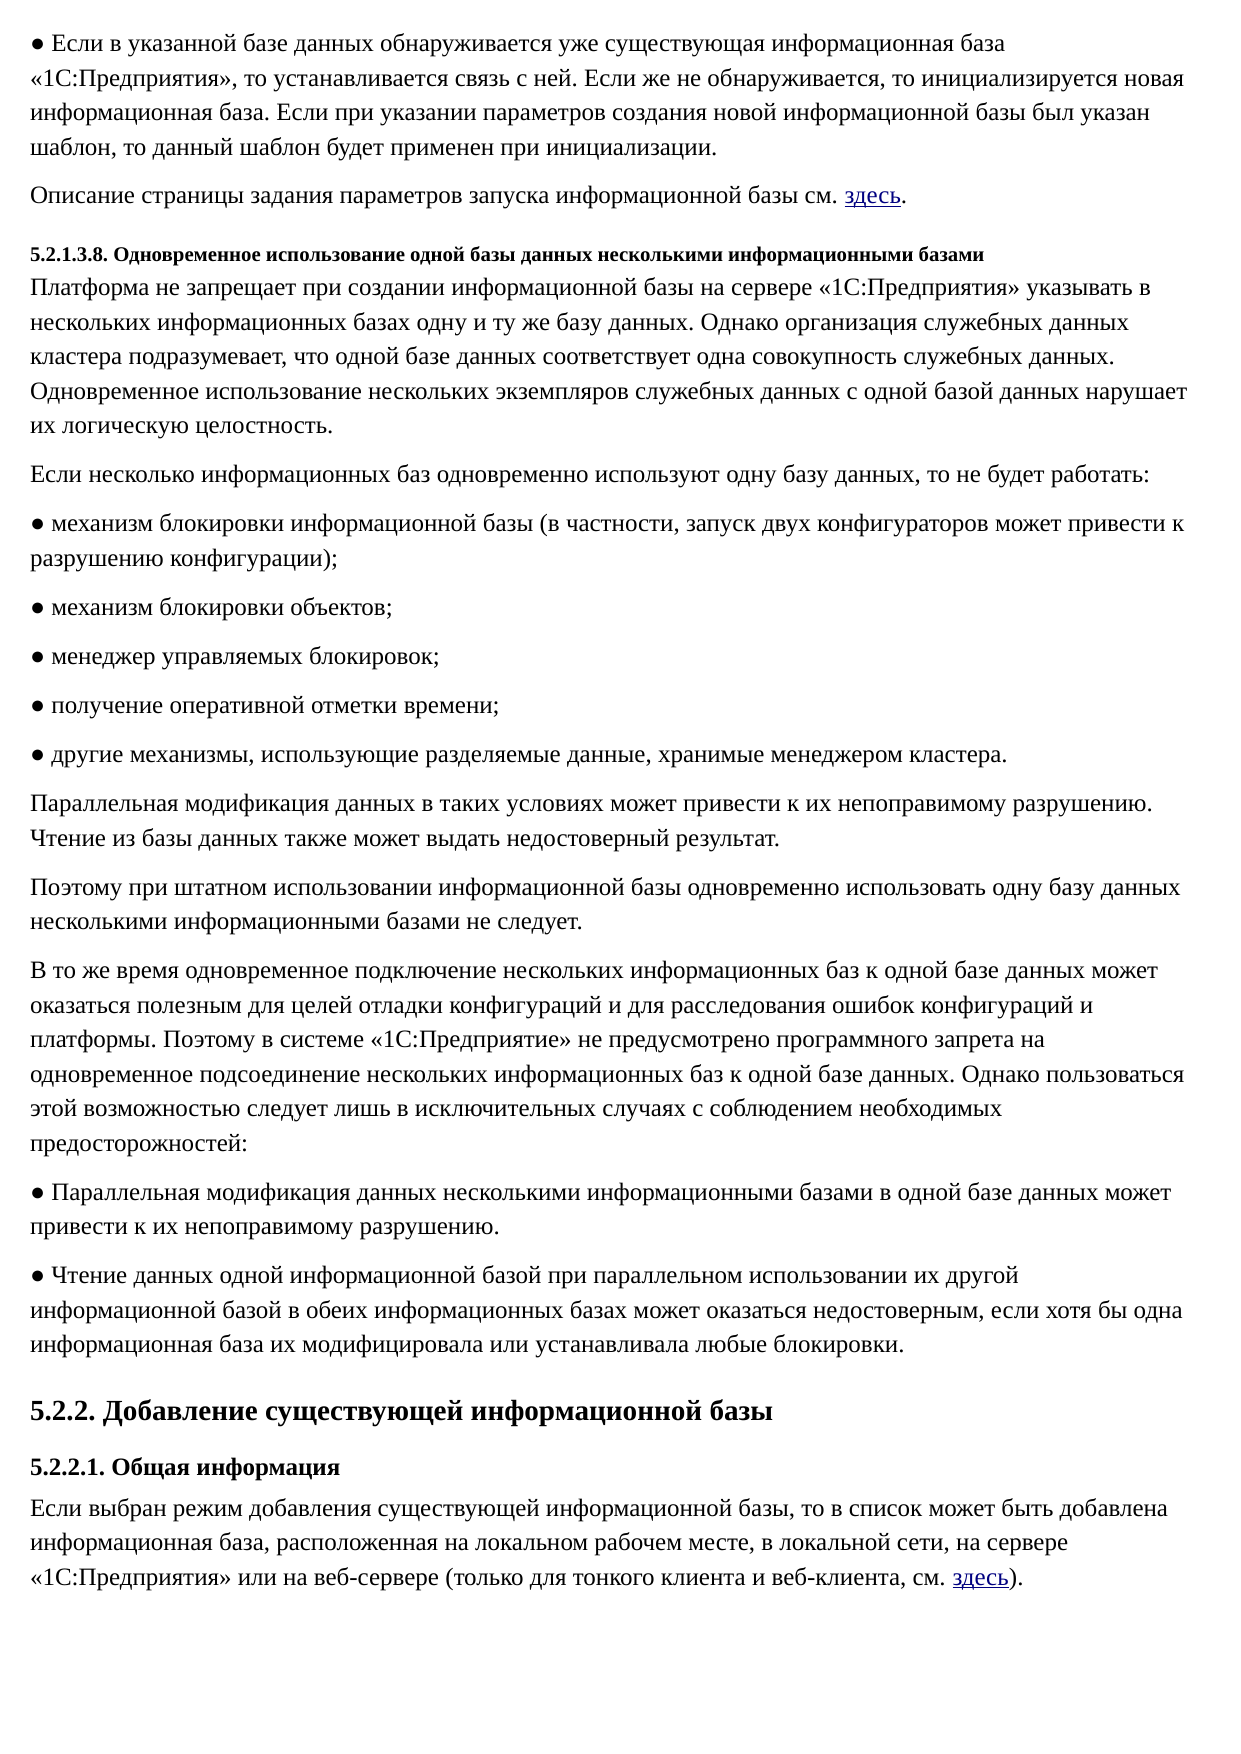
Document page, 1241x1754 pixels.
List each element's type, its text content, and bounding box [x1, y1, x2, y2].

text ● Параллельная модификация данных несколькими информационными базами в одной базе данных может привести к их непоправимому разрушению. [30, 1177, 1211, 1240]
text ● Если в указанной базе данных обнаруживается уже существующая информационная база «1С:Предприятия», то устанавливается связь с ней. Если же не обнаруживается, то инициализируется новая информационная база. Если при указании параметров создания новой информационной базы был указан шаблон, то данный шаблон будет применен при инициализации. [30, 28, 1211, 160]
text ● механизм блокировки объектов; [30, 592, 1211, 621]
text ● менеджер управляемых блокировок; [30, 641, 1211, 670]
text Если несколько информационных баз одновременно используют одну базу данных, то не будет работать: [30, 459, 1211, 488]
text ● другие механизмы, использующие разделяемые данные, хранимые менеджером кластера. [30, 739, 1211, 768]
subtitle 5.2.1.3.8. Одновременное использование одной базы данных несколькими информационными базами [30, 242, 1211, 266]
text ● Чтение данных одной информационной базой при параллельном использовании их другой информационной базой в обеих информационных базах может оказаться недостоверным, если хотя бы одна информационная база их модифицировала или устанавливала любые блокировки. [30, 1260, 1211, 1358]
text В то же время одновременное подключение нескольких информационных баз к одной базе данных может оказаться полезным для целей отладки конфигураций и для расследования ошибок конфигураций и платформы. Поэтому в системе «1С:Предприятие» не предусмотрено программного запрета на одновременное подсоединение нескольких информационных баз к одной базе данных. Однако пользоваться этой возможностью следует лишь в исключительных случаях с соблюдением необходимых предосторожностей: [30, 955, 1211, 1157]
subtitle 5.2.2. Добавление существующей информационной базы [30, 1393, 1211, 1427]
text ● механизм блокировки информационной базы (в частности, запуск двух конфигураторов может привести к разрушению конфигурации); [30, 508, 1211, 572]
text Поэтому при штатном использовании информационной базы одновременно использовать одну базу данных несколькими информационными базами не следует. [30, 872, 1211, 935]
subtitle 5.2.2.1. Общая информация [30, 1452, 1211, 1480]
text ● получение оперативной отметки времени; [30, 690, 1211, 719]
text Описание страницы задания параметров запуска информационной базы см. здесь. [30, 181, 1211, 209]
text Если выбран режим добавления существующей информационной базы, то в список может быть добавлена информационная база, расположенная на локальном рабочем месте, в локальной сети, на сервере «1С:Предприятия» или на веб-сервере (только для тонкого клиента и веб-клиента, см. здесь). [30, 1493, 1211, 1591]
text Платформа не запрещает при создании информационной базы на сервере «1С:Предприятия» указывать в нескольких информационных базах одну и ту же базу данных. Однако организация служебных данных кластера подразумевает, что одной базе данных соответствует одна совокупность служебных данных. Одновременное использование нескольких экземпляров служебных данных с одной базой данных нарушает их логическую целостность. [30, 272, 1211, 439]
text Параллельная модификация данных в таких условиях может привести к их непоправимому разрушению. Чтение из базы данных также может выдать недостоверный результат. [30, 788, 1211, 852]
